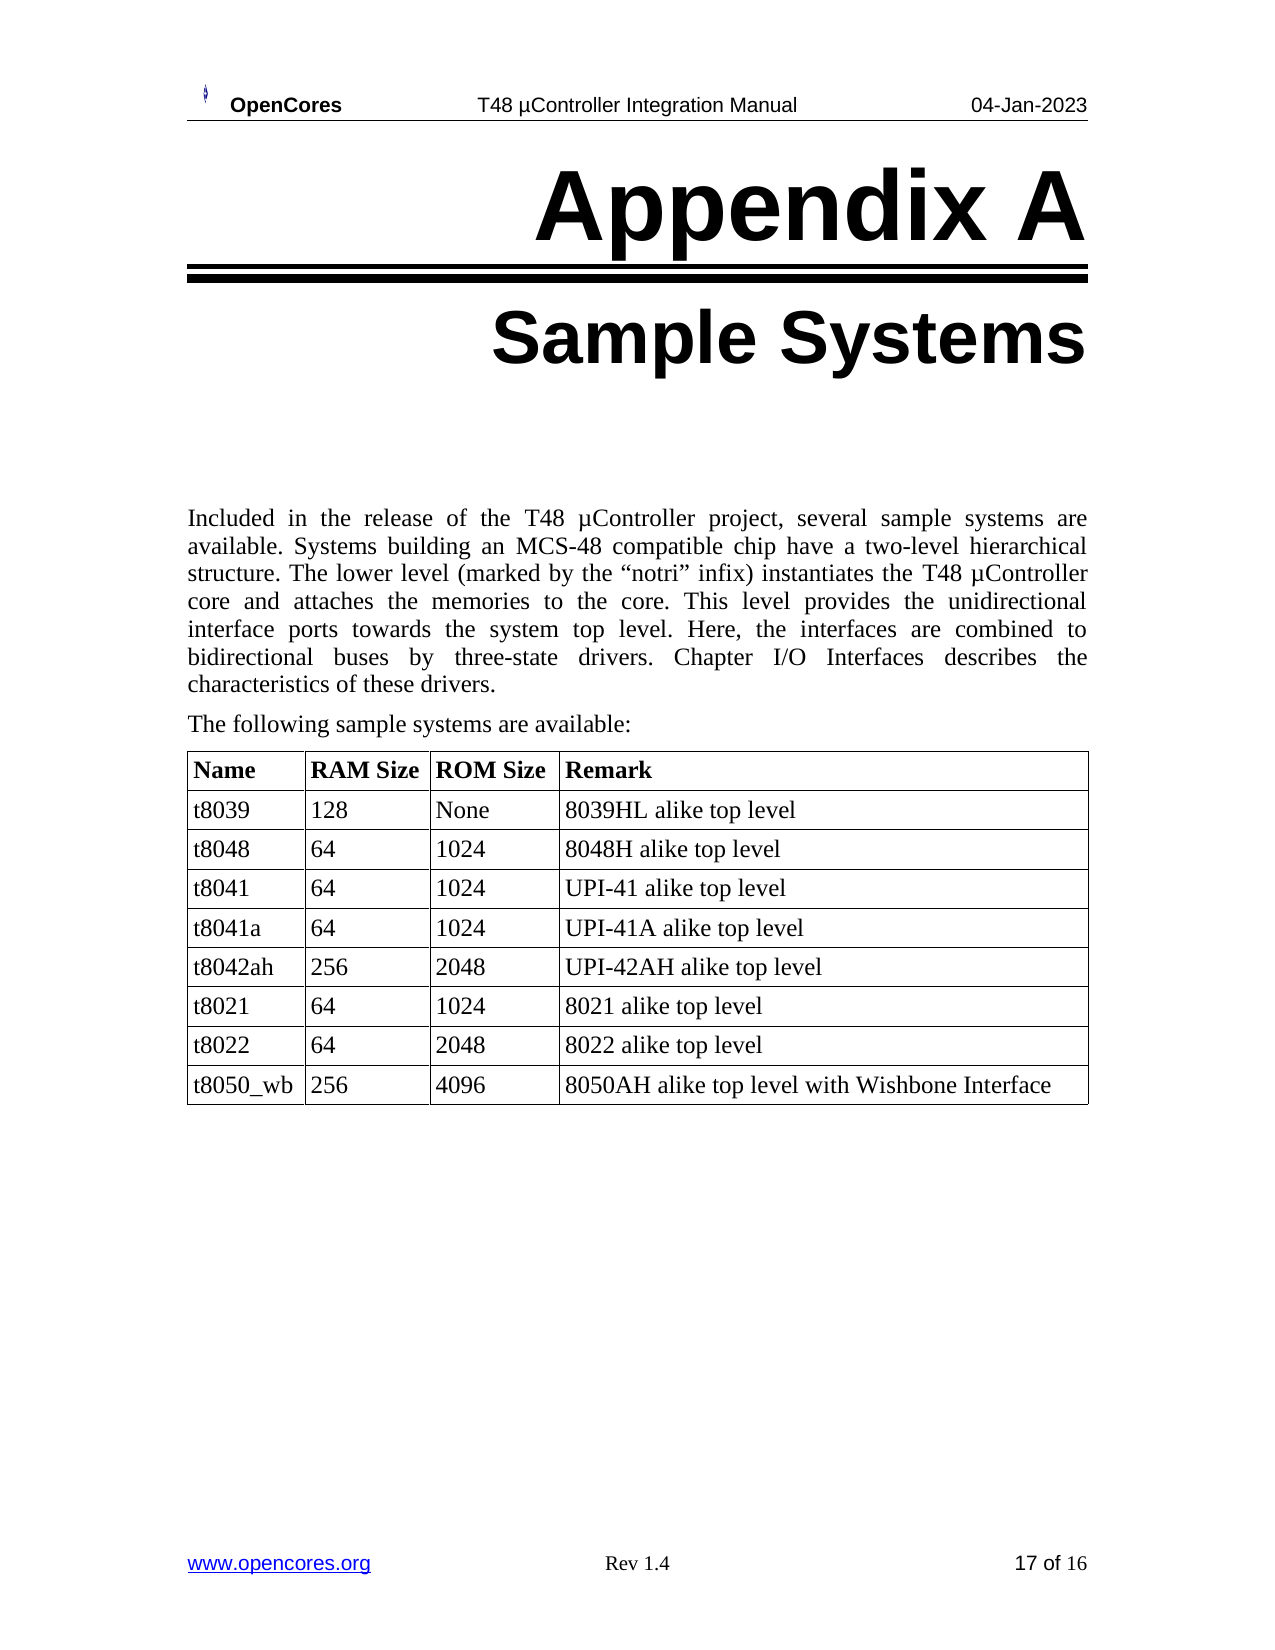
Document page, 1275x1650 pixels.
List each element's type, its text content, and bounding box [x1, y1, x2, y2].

table_cell t8042ah [188, 948, 304, 986]
table_cell 1024 [431, 987, 559, 1026]
table_cell 256 [306, 1066, 429, 1104]
table_cell 64 [306, 909, 429, 947]
table_cell 64 [306, 870, 429, 908]
table_cell t8041 [188, 870, 304, 908]
text Sample Systems [187, 295, 1088, 379]
table_cell UPI-42AH alike top level [560, 948, 1088, 986]
table_cell 2048 [431, 948, 559, 986]
text The following sample systems are available: [187, 711, 1088, 738]
table_cell 8048H alike top level [560, 830, 1088, 869]
table_cell t8022 [188, 1027, 304, 1065]
table_cell None [431, 791, 559, 829]
table_cell 64 [306, 830, 429, 869]
table_cell t8039 [188, 791, 304, 829]
table_cell 8022 alike top level [560, 1027, 1088, 1065]
table_cell 64 [306, 1027, 429, 1065]
table_cell 256 [306, 948, 429, 986]
table_cell 1024 [431, 909, 559, 947]
table_cell 8050AH alike top level with Wishbone Interface [560, 1066, 1088, 1104]
table_cell 2048 [431, 1027, 559, 1065]
table_cell t8021 [188, 987, 304, 1026]
table_cell 8039HL alike top level [560, 791, 1088, 829]
text Included in the release of the T48 µController project, several sample systems are available. Systems building an MCS-48 compatible chip have a two-level hierarchical structure. The lower level (marked by the “notri” infix) instantiates the T48 µController core and attaches the memories to the core. This level provides the unidirectional interface ports towards the system top level. Here, the interfaces are combined to bidirectional buses by three-state drivers. Chapter I/O Interfaces describes the characteristics of these drivers. [187, 504, 1088, 698]
table_cell t8050_wb [188, 1066, 304, 1104]
table_cell UPI-41 alike top level [560, 870, 1088, 908]
table_cell 64 [306, 987, 429, 1026]
table_cell t8048 [188, 830, 304, 869]
table_cell 8021 alike top level [560, 987, 1088, 1026]
table_cell 1024 [431, 870, 559, 908]
table_header Remark [560, 752, 1088, 790]
table_cell UPI-41A alike top level [560, 909, 1088, 947]
table_cell 128 [306, 791, 429, 829]
table_cell 1024 [431, 830, 559, 869]
table_header Name [188, 752, 304, 790]
table_cell 4096 [431, 1066, 559, 1104]
table_header ROM Size [431, 752, 559, 790]
table_header RAM Size [306, 752, 429, 790]
table_cell t8041a [188, 909, 304, 947]
